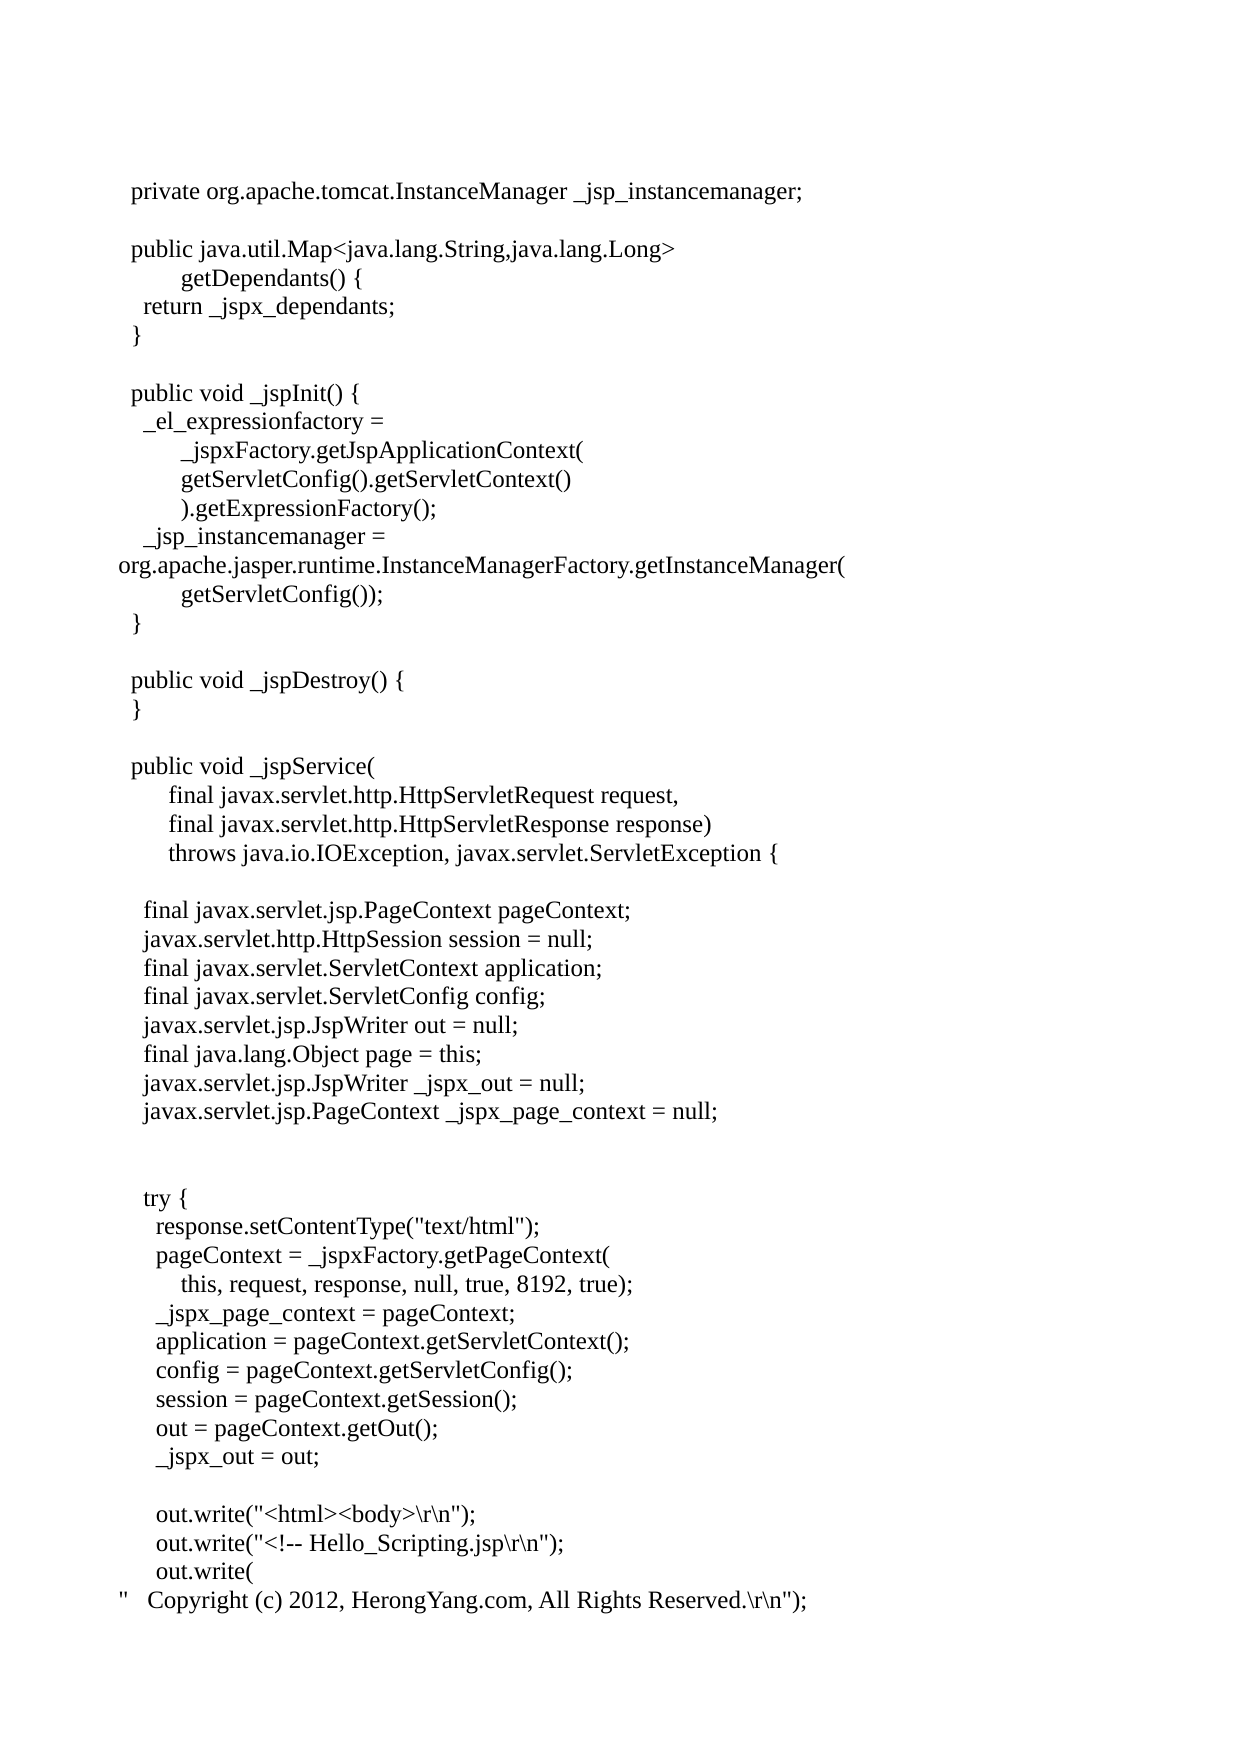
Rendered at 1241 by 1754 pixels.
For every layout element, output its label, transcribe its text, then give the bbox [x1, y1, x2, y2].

text out.write("<!-- Hello_Scripting.jsp\r\n"); [118, 1528, 1122, 1556]
text private org.apache.tomcat.InstanceManager _jsp_instancemanager; [118, 176, 1122, 205]
text javax.servlet.http.HttpSession session = null; [118, 924, 1122, 953]
text out.write( [118, 1556, 1122, 1585]
text pageContext = _jspxFactory.getPageContext( [118, 1240, 1122, 1269]
text public void _jspInit() { [118, 378, 1122, 406]
text getServletConfig().getServletContext() [118, 464, 1122, 493]
text out = pageContext.getOut(); [118, 1413, 1122, 1441]
text public void _jspService( [118, 751, 1122, 780]
text final javax.servlet.ServletConfig config; [118, 981, 1122, 1010]
text " Copyright (c) 2012, HerongYang.com, All Rights Reserved.\r\n"); [118, 1585, 1122, 1614]
text config = pageContext.getServletConfig(); [118, 1355, 1122, 1384]
text org.apache.jasper.runtime.InstanceManagerFactory.getInstanceManager( [118, 550, 1122, 579]
text final javax.servlet.http.HttpServletResponse response) [118, 809, 1122, 838]
text _jspx_out = out; [118, 1441, 1122, 1470]
text session = pageContext.getSession(); [118, 1384, 1122, 1413]
text _jspx_page_context = pageContext; [118, 1298, 1122, 1326]
text application = pageContext.getServletContext(); [118, 1326, 1122, 1355]
text getServletConfig()); [118, 579, 1122, 608]
text javax.servlet.jsp.JspWriter out = null; [118, 1010, 1122, 1039]
text final javax.servlet.http.HttpServletRequest request, [118, 780, 1122, 809]
text response.setContentType("text/html"); [118, 1211, 1122, 1240]
text getDependants() { [118, 263, 1122, 291]
text javax.servlet.jsp.PageContext _jspx_page_context = null; [118, 1096, 1122, 1125]
text return _jspx_dependants; [118, 291, 1122, 320]
text public void _jspDestroy() { [118, 665, 1122, 694]
text this, request, response, null, true, 8192, true); [118, 1269, 1122, 1298]
text try { [118, 1183, 1122, 1211]
text _jspxFactory.getJspApplicationContext( [118, 435, 1122, 464]
text javax.servlet.jsp.JspWriter _jspx_out = null; [118, 1068, 1122, 1096]
text _jsp_instancemanager = [118, 521, 1122, 550]
text out.write("<html><body>\r\n"); [118, 1499, 1122, 1528]
text _el_expressionfactory = [118, 406, 1122, 435]
text final javax.servlet.ServletContext application; [118, 953, 1122, 981]
text } [118, 320, 1122, 349]
text throws java.io.IOException, javax.servlet.ServletException { [118, 838, 1122, 866]
text final java.lang.Object page = this; [118, 1039, 1122, 1068]
text public java.util.Map<java.lang.String,java.lang.Long> [118, 234, 1122, 263]
text } [118, 608, 1122, 636]
text ).getExpressionFactory(); [118, 493, 1122, 521]
text final javax.servlet.jsp.PageContext pageContext; [118, 895, 1122, 924]
text } [118, 694, 1122, 723]
